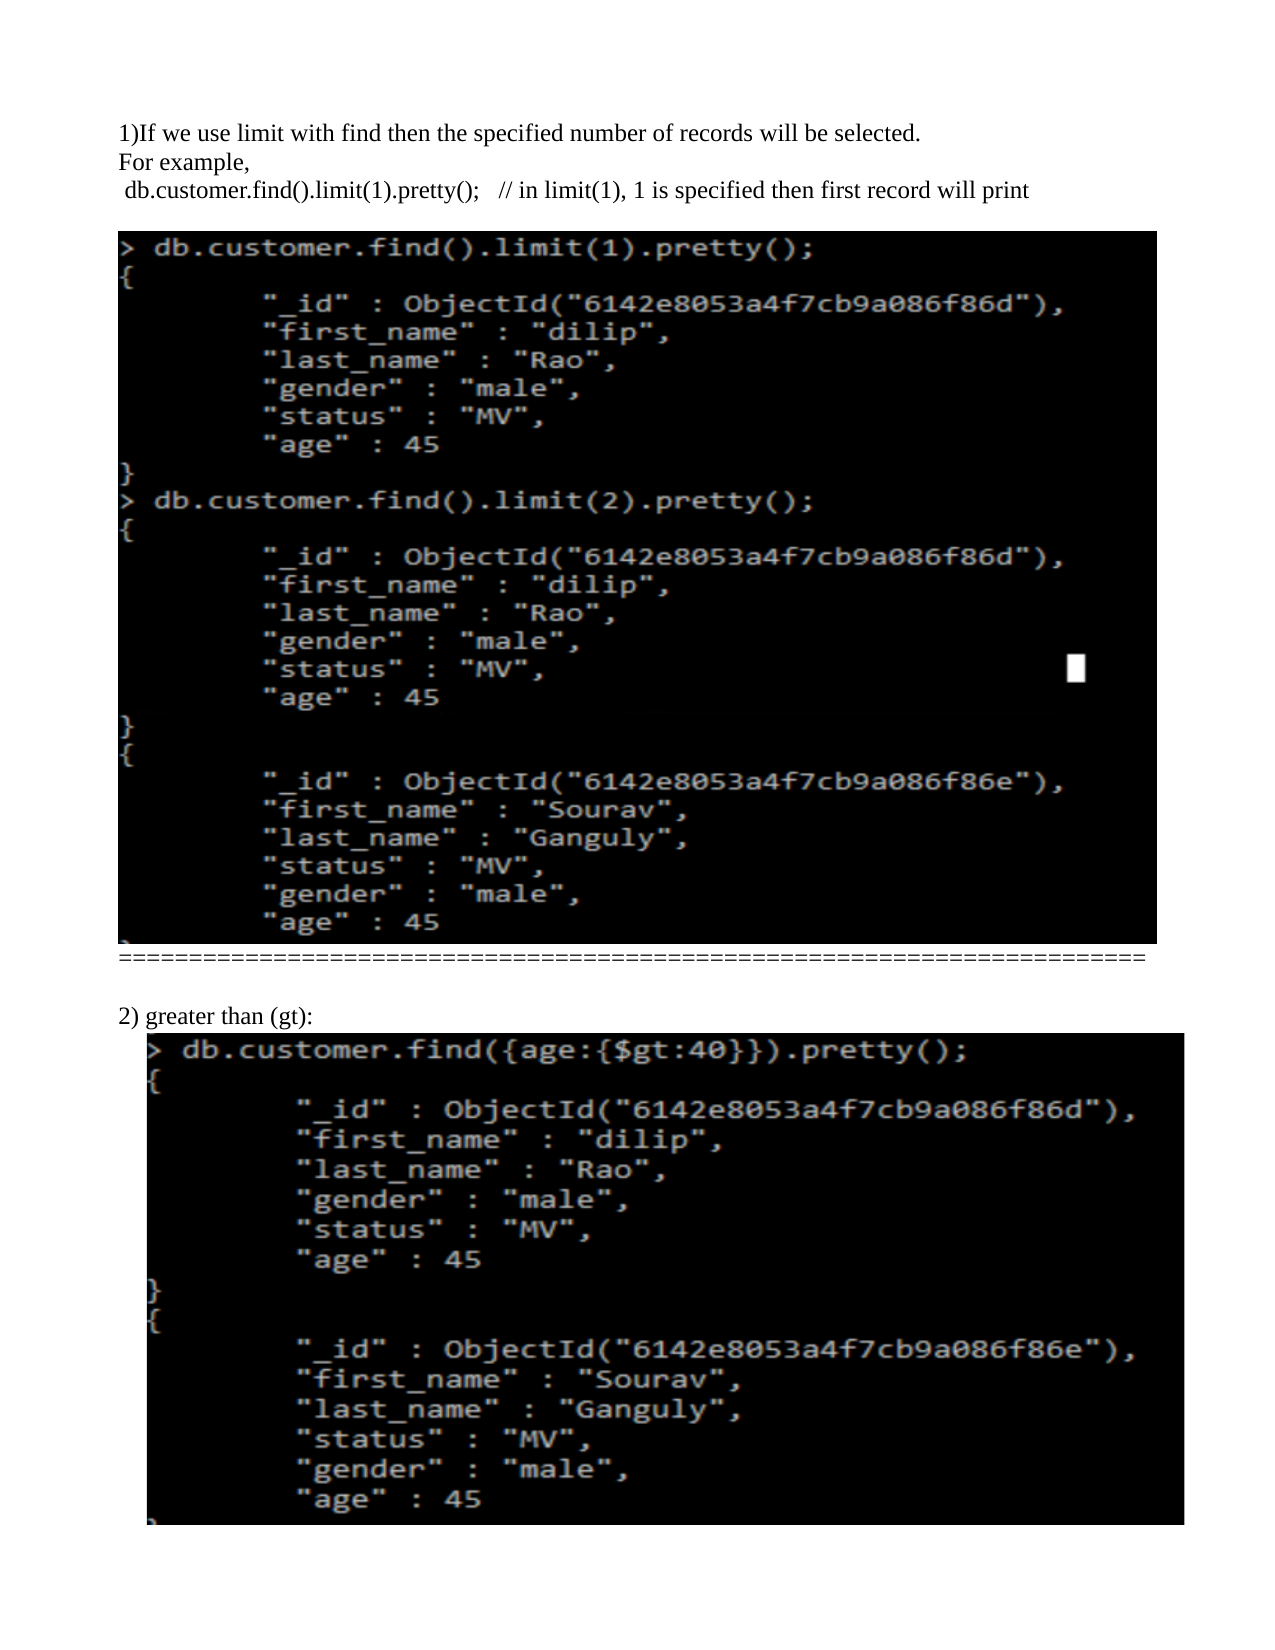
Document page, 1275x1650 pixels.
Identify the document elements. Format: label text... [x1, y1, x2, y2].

text [118, 204, 1157, 231]
text 2) greater than (gt): [118, 1001, 1157, 1029]
text ========================================================================= [118, 944, 1157, 972]
text db.customer.find().limit(1).pretty(); // in limit(1), 1 is specified then first record will print [118, 176, 1157, 204]
text 1)If we use limit with find then the specified number of records will be selected. [118, 118, 1157, 147]
text For example, [118, 147, 1157, 176]
